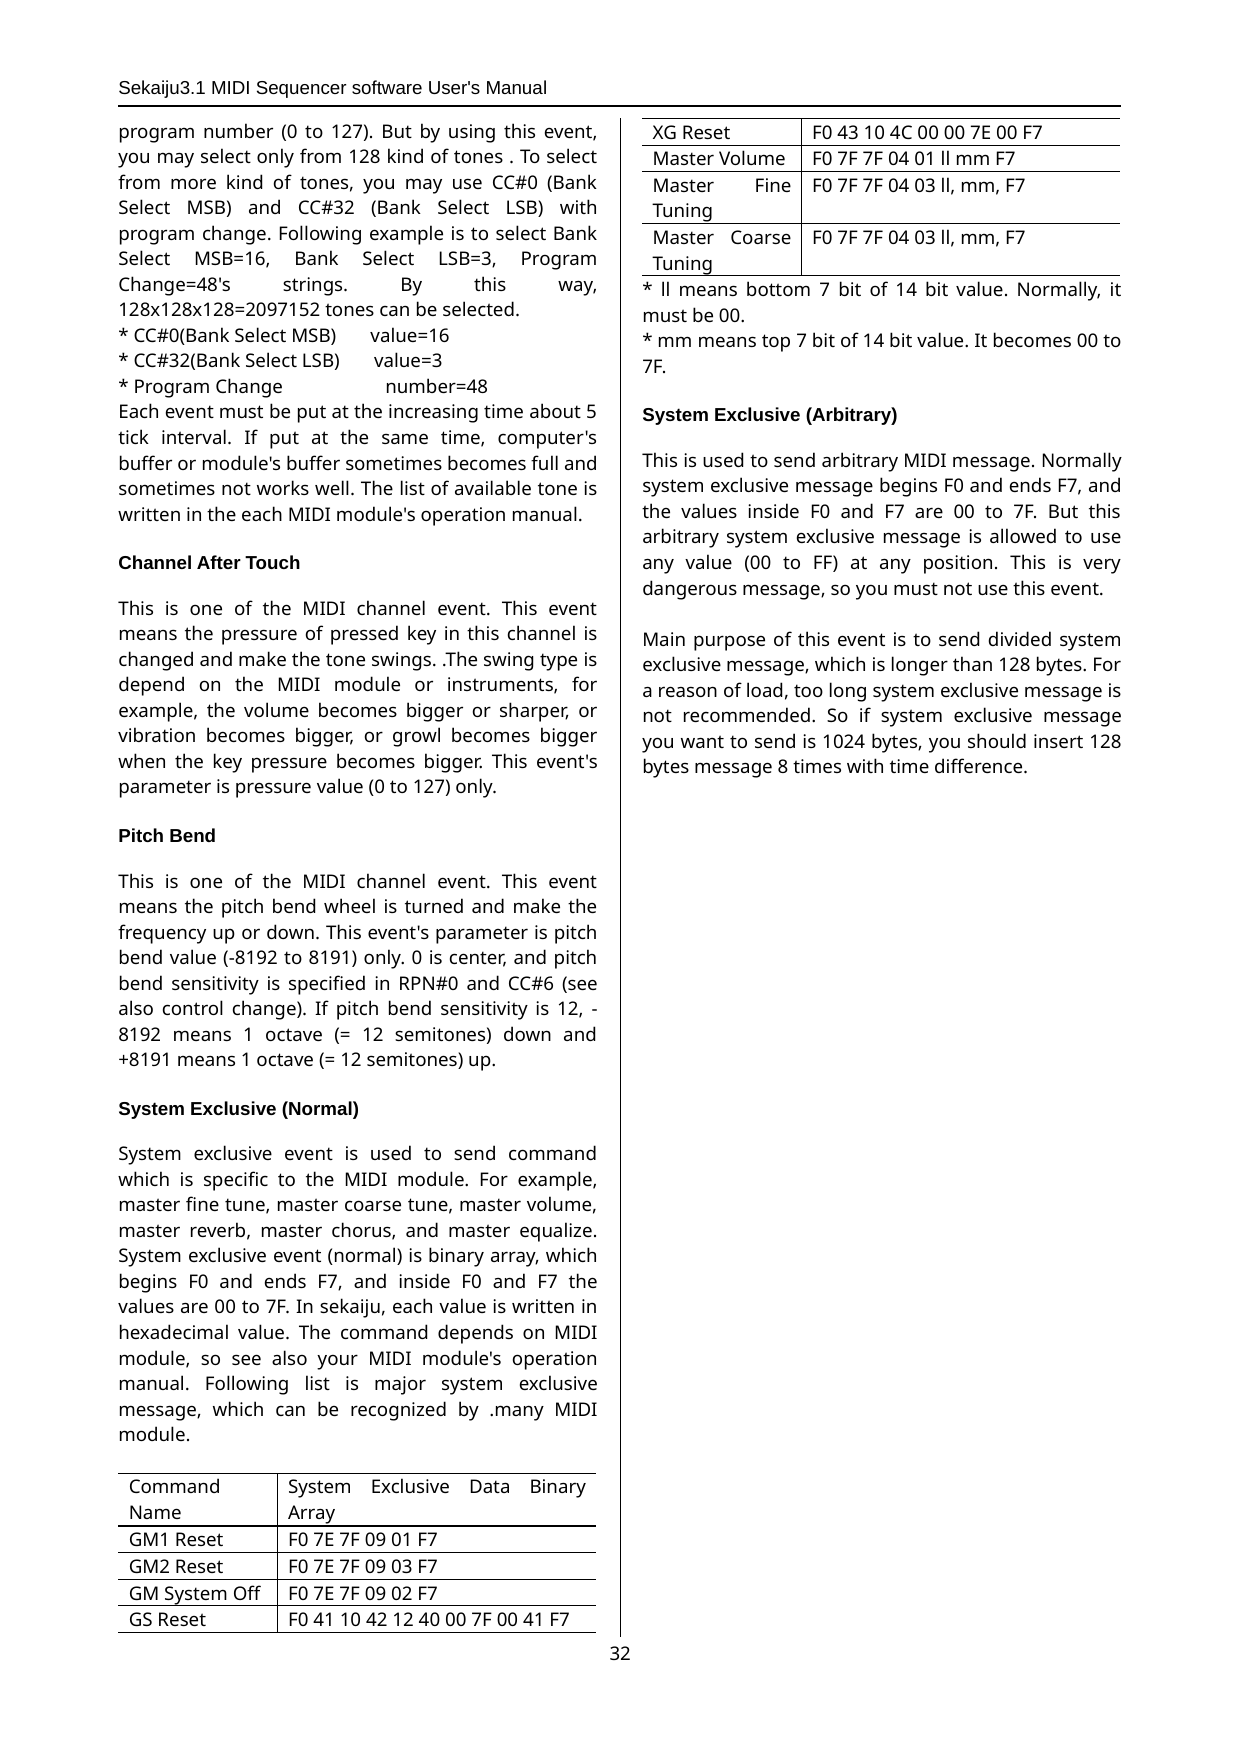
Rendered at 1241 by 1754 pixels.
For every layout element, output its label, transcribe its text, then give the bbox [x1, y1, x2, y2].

text This is one of the MIDI channel event. This event means the pressure of pressed key in this channel is changed and make the tone swings. .The swing type is depend on the MIDI module or instruments, for example, the volume becomes bigger or sharper, or vibration becomes bigger, or growl becomes bigger when the key pressure becomes bigger. This event's parameter is pressure value (0 to 127) only. [118, 595, 598, 799]
text Main purpose of this event is to send divided system exclusive message, which is longer than 128 bytes. For a reason of load, too long system exclusive message is not recommended. So if system exclusive message you want to send is 1024 bytes, you should insert 128 bytes message 8 times with time difference. [642, 626, 1122, 779]
text System Exclusive (Normal) [118, 1098, 598, 1119]
table_cell F0 7F 7F 04 03 ll, mm, F7 [802, 224, 1120, 275]
table_cell F0 7F 7F 04 01 ll mm F7 [802, 146, 1120, 171]
text System exclusive event is used to send command which is specific to the MIDI module. For example, master fine tune, master coarse tune, master volume, master reverb, master chorus, and master equalize. System exclusive event (normal) is binary array, which begins F0 and ends F7, and inside F0 and F7 the values are 00 to 7F. In sekaiju, each value is written in hexadecimal value. The command depends on MIDI module, so see also your MIDI module's operation manual. Following list is major system exclusive message, which can be recognized by .many MIDI module. [118, 1141, 598, 1447]
text System Exclusive (Arbitrary) [642, 404, 1122, 426]
text * CC#0(Bank Select MSB) value=16 [118, 322, 598, 348]
table_cell XG Reset [642, 119, 801, 145]
text Pitch Bend [118, 825, 598, 846]
text Channel After Touch [118, 552, 598, 573]
table_cell Master Fine Tuning [642, 172, 801, 223]
table_cell F0 7E 7F 09 03 F7 [278, 1553, 596, 1579]
text This is one of the MIDI channel event. This event means the pitch bend wheel is turned and make the frequency up or down. This event's parameter is pitch bend value (-8192 to 8191) only. 0 is center, and pitch bend sensitivity is specified in RPN#0 and CC#6 (see also control change). If pitch bend sensitivity is 12, -8192 means 1 octave (= 12 semitones) down and +8191 means 1 octave (= 12 semitones) up. [118, 868, 598, 1072]
text Each event must be put at the increasing time about 5 tick interval. If put at the same time, computer's buffer or module's buffer sometimes becomes full and sometimes not works well. The list of available tone is written in the each MIDI module's operation manual. [118, 399, 598, 526]
text * CC#32(Bank Select LSB) value=3 [118, 348, 598, 373]
table_cell F0 7E 7F 09 01 F7 [278, 1527, 596, 1552]
table_cell GM2 Reset [118, 1553, 277, 1579]
table_cell F0 41 10 42 12 40 00 7F 00 41 F7 [278, 1606, 596, 1632]
table_header System Exclusive Data Binary Array [278, 1474, 596, 1524]
table_cell GM System Off [118, 1580, 277, 1605]
table_header Command Name [118, 1474, 277, 1524]
table_cell F0 7E 7F 09 02 F7 [278, 1580, 596, 1605]
text program number (0 to 127). But by using this event, you may select only from 128 kind of tones . To select from more kind of tones, you may use CC#0 (Bank Select MSB) and CC#32 (Bank Select LSB) with program change. Following example is to select Bank Select MSB=16, Bank Select LSB=3, Program Change=48's strings. By this way, 128x128x128=2097152 tones can be selected. [118, 118, 598, 322]
table_cell F0 7F 7F 04 03 ll, mm, F7 [802, 172, 1120, 223]
table_cell GM1 Reset [118, 1527, 277, 1552]
text * mm means top 7 bit of 14 bit value. It becomes 00 to 7F. [642, 327, 1122, 378]
table_cell F0 43 10 4C 00 00 7E 00 F7 [802, 119, 1120, 145]
table_cell Master Volume [642, 146, 801, 171]
text * ll means bottom 7 bit of 14 bit value. Normally, it must be 00. [642, 276, 1122, 327]
text This is used to send arbitrary MIDI message. Normally system exclusive message begins F0 and ends F7, and the values inside F0 and F7 are 00 to 7F. But this arbitrary system exclusive message is allowed to use any value (00 to FF) at any position. This is very dangerous message, so you must not use this event. [642, 447, 1122, 600]
table_cell Master Coarse Tuning [642, 224, 801, 275]
text * Program Change number=48 [118, 373, 598, 399]
table_cell GS Reset [118, 1606, 277, 1632]
